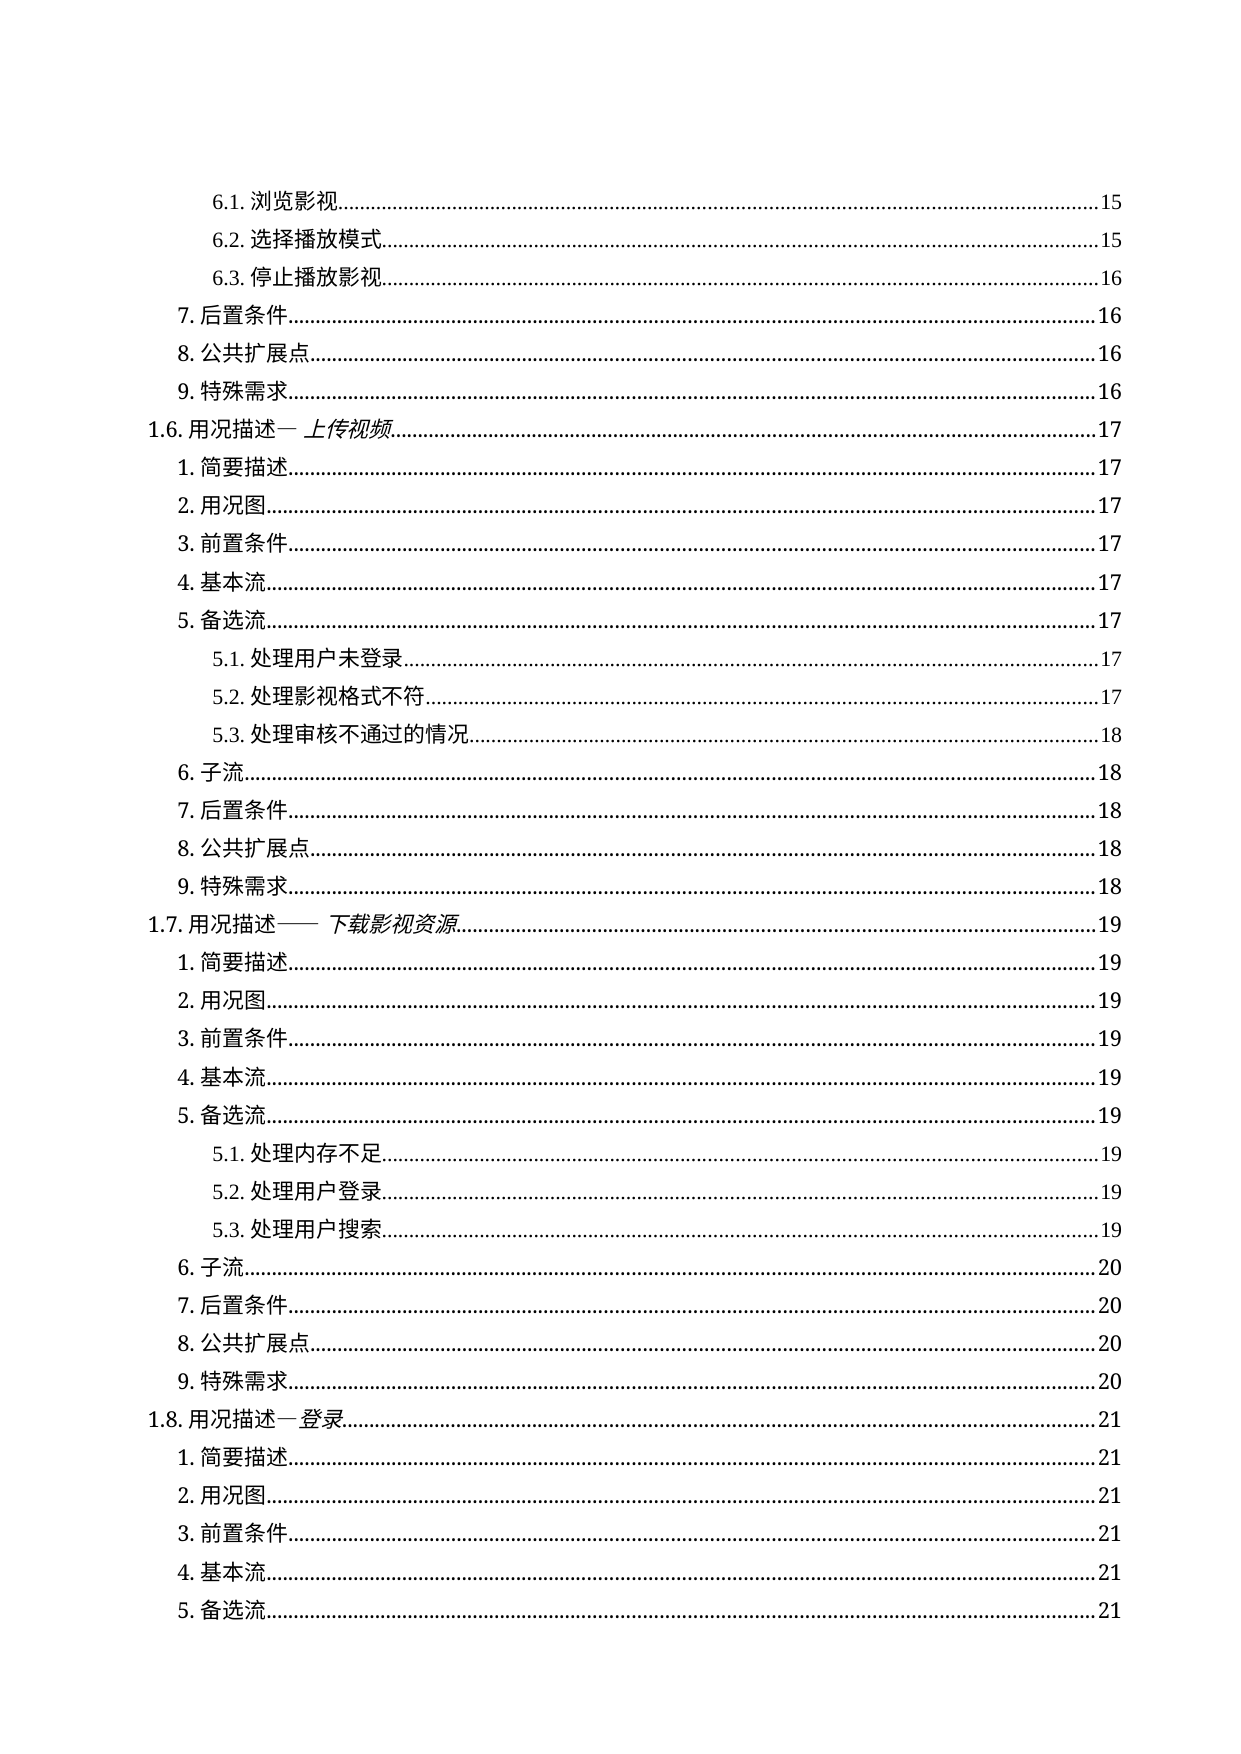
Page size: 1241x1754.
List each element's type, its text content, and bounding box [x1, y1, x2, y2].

text 5.2. 处理用户登录 19 [207, 1174, 1122, 1205]
text 7. 后置条件 20 [177, 1288, 1122, 1319]
text 1. 简要描述 19 [177, 945, 1122, 977]
text 1.6. 用况描述— 上传视频 17 [148, 412, 1122, 444]
text 5. 备选流 19 [177, 1098, 1122, 1129]
text 3. 前置条件 17 [177, 526, 1122, 558]
text 5.1. 处理内存不足 19 [207, 1136, 1122, 1167]
text 9. 特殊需求 16 [177, 374, 1122, 406]
text 5.3. 处理审核不通过的情况 18 [207, 717, 1122, 748]
text 4. 基本流 21 [177, 1554, 1122, 1586]
text 8. 公共扩展点 18 [177, 831, 1122, 862]
text 5.3. 处理用户搜索 19 [207, 1212, 1122, 1243]
text 2. 用况图 19 [177, 983, 1122, 1015]
text 9. 特殊需求 20 [177, 1364, 1122, 1396]
text 1. 简要描述 17 [177, 450, 1122, 482]
text 6.2. 选择播放模式 15 [207, 222, 1122, 253]
text 8. 公共扩展点 16 [177, 336, 1122, 367]
text 4. 基本流 19 [177, 1059, 1122, 1091]
text 7. 后置条件 16 [177, 298, 1122, 329]
text 5. 备选流 21 [177, 1593, 1122, 1624]
text 1.7. 用况描述—— 下载影视资源 19 [148, 907, 1122, 939]
text 1. 简要描述 21 [177, 1440, 1122, 1472]
text 7. 后置条件 18 [177, 793, 1122, 824]
text 9. 特殊需求 18 [177, 869, 1122, 901]
text 5. 备选流 17 [177, 603, 1122, 634]
text 4. 基本流 17 [177, 564, 1122, 596]
text 5.1. 处理用户未登录 17 [207, 641, 1122, 672]
text 6.1. 浏览影视 15 [207, 184, 1122, 216]
text 3. 前置条件 21 [177, 1516, 1122, 1548]
text 2. 用况图 21 [177, 1478, 1122, 1510]
text 1.8. 用况描述—登录 21 [148, 1402, 1122, 1434]
text 6. 子流 20 [177, 1249, 1122, 1281]
text 6.3. 停止播放影视 16 [207, 260, 1122, 291]
text 8. 公共扩展点 20 [177, 1326, 1122, 1357]
text 2. 用况图 17 [177, 488, 1122, 520]
text 6. 子流 18 [177, 754, 1122, 786]
text 5.2. 处理影视格式不符 17 [207, 679, 1122, 710]
text 3. 前置条件 19 [177, 1021, 1122, 1053]
